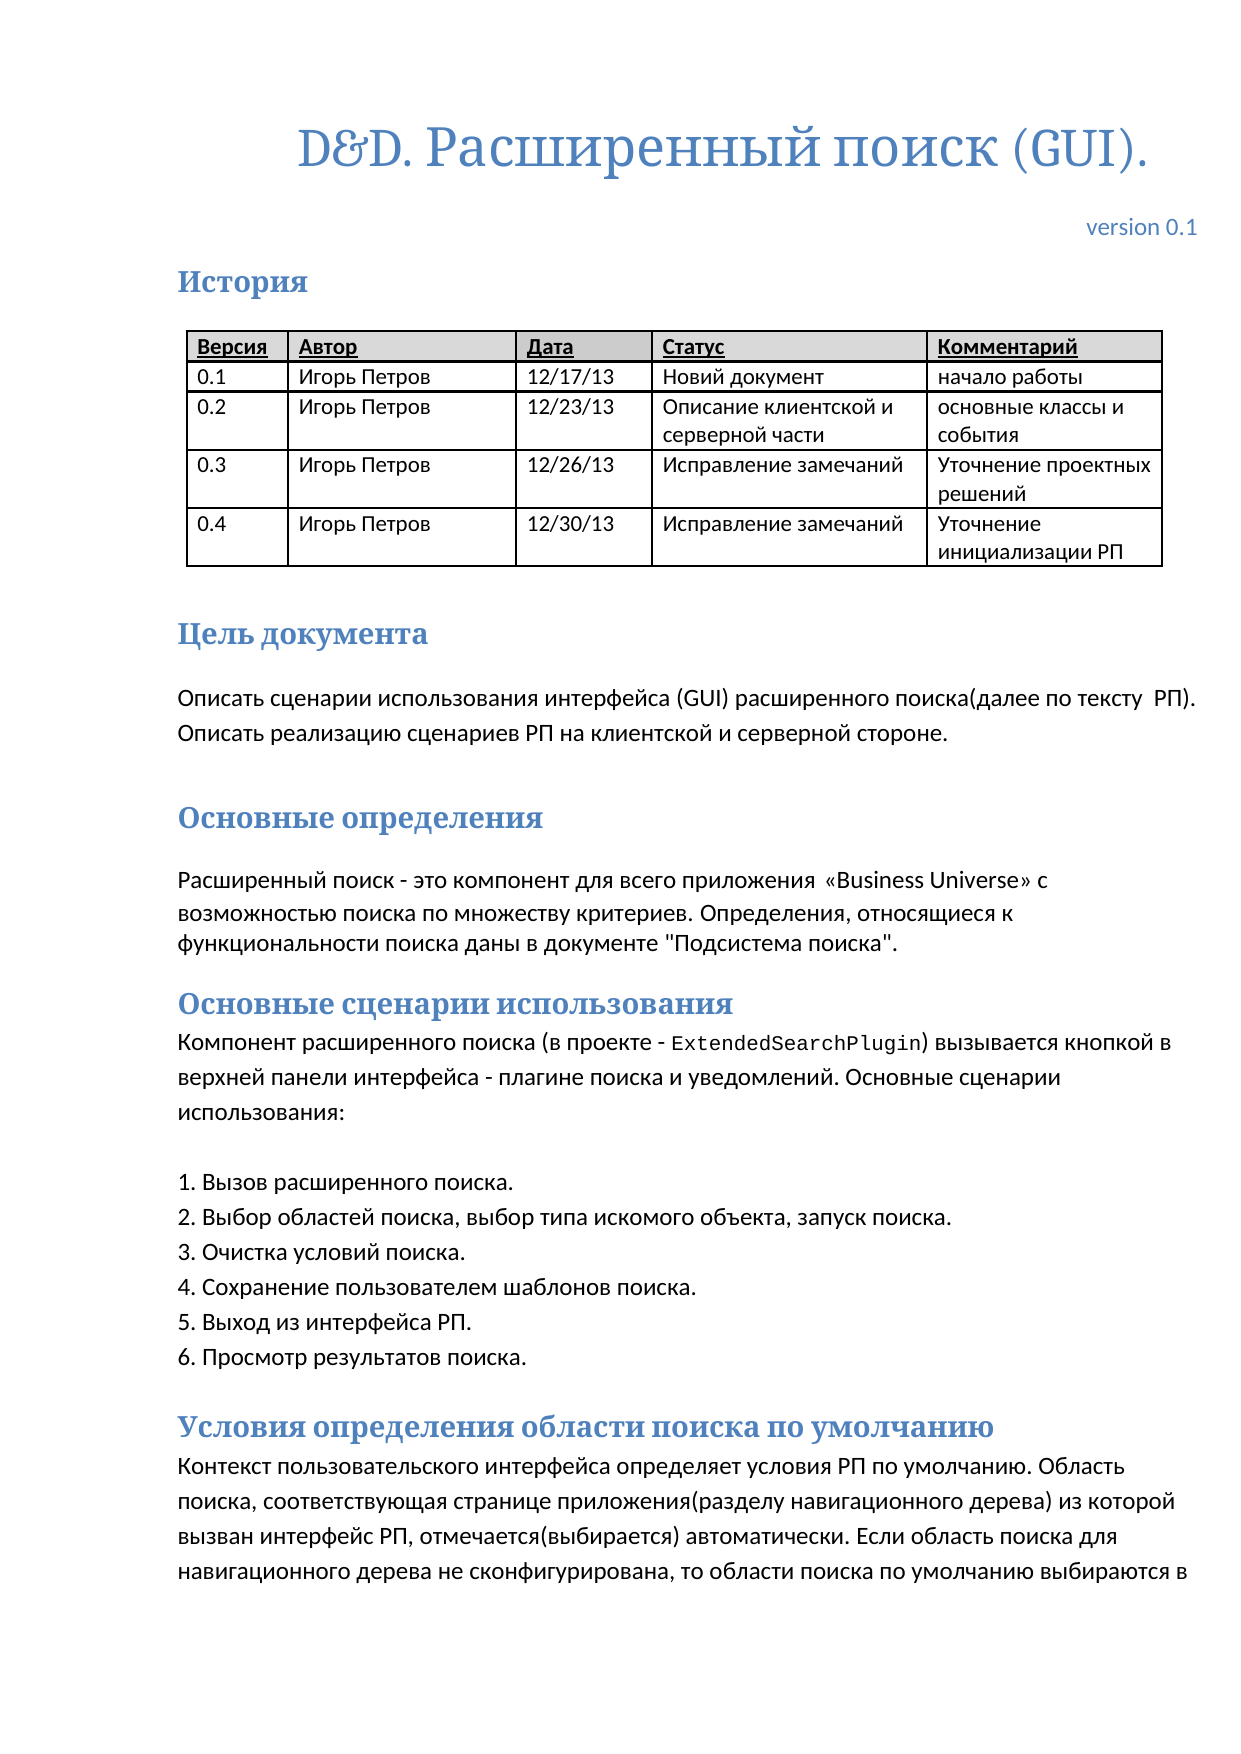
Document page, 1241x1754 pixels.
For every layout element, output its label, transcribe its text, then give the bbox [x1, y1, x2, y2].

table_header Статус [653, 332, 926, 360]
text 2. Выбор областей поиска, выбор типа искомого объекта, запуск поиска. [177, 1202, 1197, 1232]
text Основные сценарии использования [177, 988, 1197, 1022]
text 4. Сохранение пользователем шаблонов поиска. [177, 1272, 1197, 1302]
text 1. Вызов расширенного поиска. [177, 1167, 1197, 1197]
table_cell Описание клиентской и серверной части [653, 393, 926, 448]
text Компонент расширенного поиска (в проекте - ExtendedSearchPlugin) вызывается кнопкой в верхней панели интерфейса - плагине поиска и уведомлений. Основные сценарии использования: [177, 1027, 1197, 1127]
table_cell Игорь Петров [289, 451, 515, 507]
text 5. Выход из интерфейса РП. [177, 1307, 1197, 1337]
text Описать сценарии использования интерфейса (GUI) расширенного поиска(далее по тексту РП). Описать реализацию сценариев РП на клиентской и серверной стороне. [177, 682, 1240, 747]
table_cell 0.1 [188, 363, 287, 390]
table_cell начало работы [928, 363, 1161, 390]
text Основные определения [177, 803, 1197, 836]
table_cell Уточнение инициализации РП [928, 509, 1161, 565]
table_cell Игорь Петров [289, 363, 515, 390]
text Условия определения области поиска по умолчанию [177, 1412, 1197, 1445]
table_cell 30.12.13 [517, 509, 651, 565]
text D&D. Расширенный поиск (GUI). [177, 118, 1240, 180]
table_cell Уточнение проектных решений [928, 451, 1161, 507]
text Цель документа [177, 618, 1197, 651]
table_header Автор [289, 332, 515, 360]
table_cell Исправление замечаний [653, 451, 926, 507]
table_cell 0.4 [188, 509, 287, 565]
text Расширенный поиск - это компонент для всего приложения «Business Universe» с возможностью поиска по множеству критериев. Определения, относящиеся к функциональности поиска даны в документе "Подсистема поиска". [177, 857, 1197, 958]
text version 0.1 [177, 211, 1197, 241]
table_cell Новий документ [653, 363, 926, 390]
table_header Дата [517, 332, 651, 360]
text 6. Просмотр результатов поиска. [177, 1342, 1197, 1372]
table_cell Игорь Петров [289, 509, 515, 565]
table_header Версия [188, 332, 287, 360]
table_cell 26.12.13 [517, 451, 651, 507]
table_cell 0.2 [188, 393, 287, 448]
table_header Комментарий [928, 332, 1161, 360]
text История [177, 266, 1197, 300]
table_cell 17.12.13 [517, 363, 651, 390]
table_cell Исправление замечаний [653, 509, 926, 565]
table_cell основные классы и события [928, 393, 1161, 448]
table_cell 0.3 [188, 451, 287, 507]
text Контекст пользовательского интерфейса определяет условия РП по умолчанию. Область поиска, соответствующая странице приложения(разделу навигационного дерева) из которой вызван интерфейс РП, отмечается(выбирается) автоматически. Если область поиска для навигационного дерева не сконфигурирована, то области поиска по умолчанию выбираются в [177, 1450, 1197, 1586]
text 3. Очистка условий поиска. [177, 1237, 1197, 1267]
table_cell Игорь Петров [289, 393, 515, 448]
table_cell 23.12.13 [517, 393, 651, 448]
